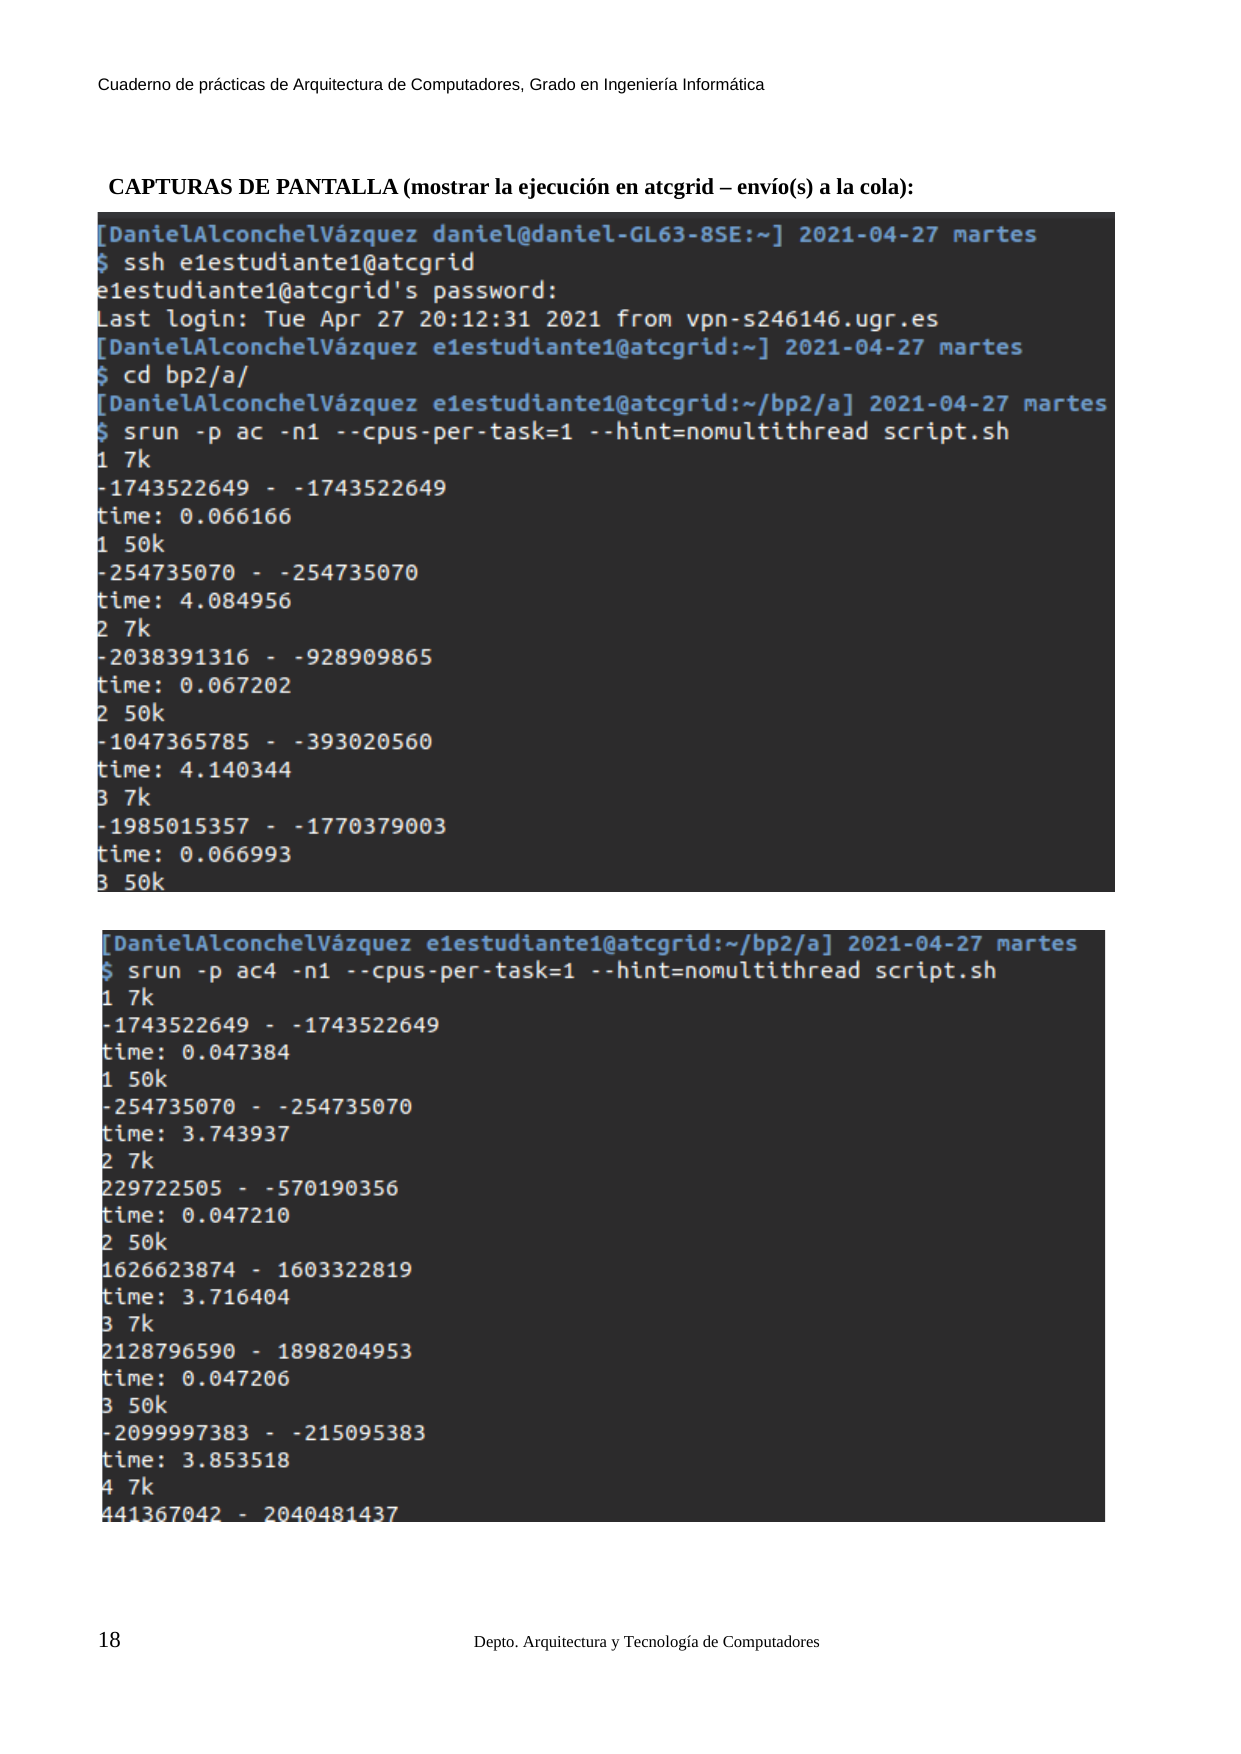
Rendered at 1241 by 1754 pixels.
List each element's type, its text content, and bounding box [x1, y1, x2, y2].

picture [102, 930, 1106, 1522]
picture [97, 212, 1115, 892]
text CAPTURAS DE PANTALLA (mostrar la ejecución en atcgrid – envío(s) a la cola): [98, 173, 1138, 199]
